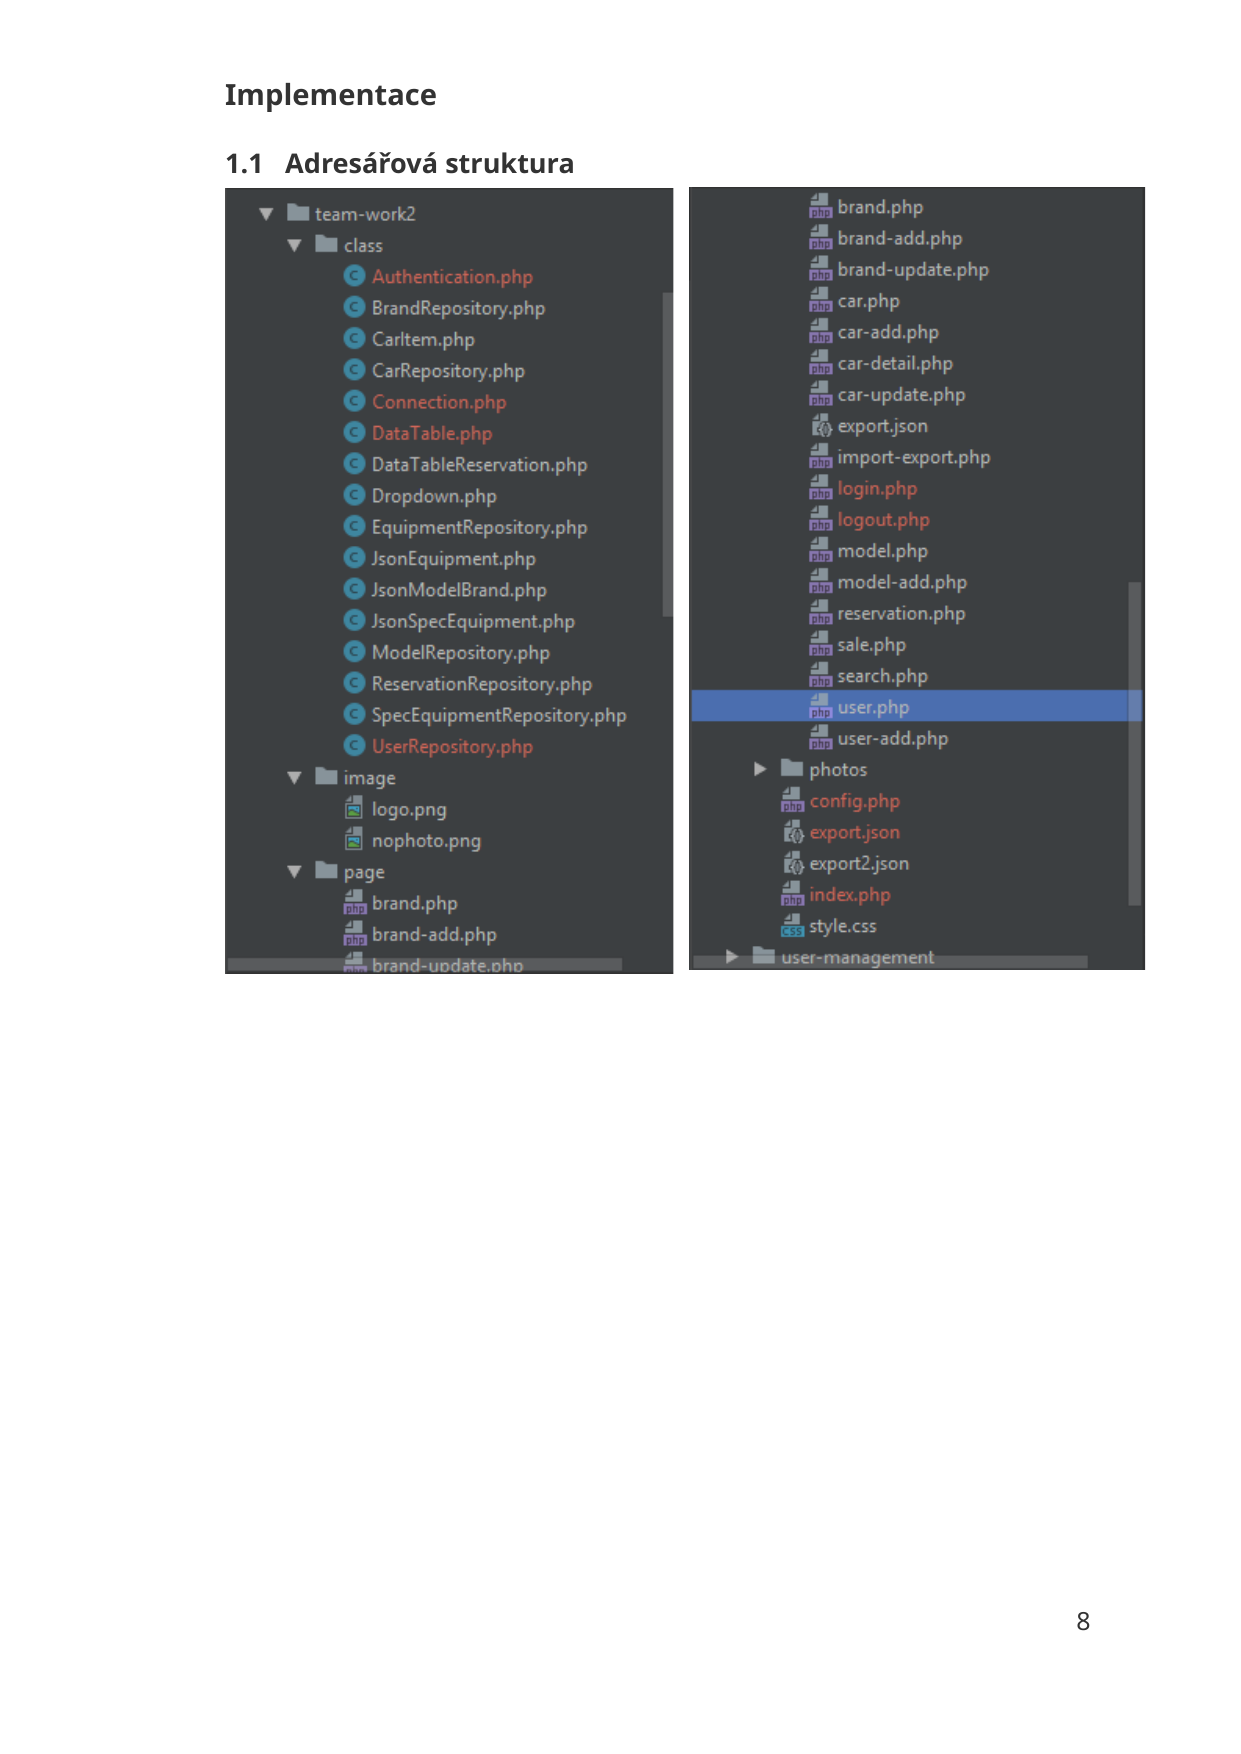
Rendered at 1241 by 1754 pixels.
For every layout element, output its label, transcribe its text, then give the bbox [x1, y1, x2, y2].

subtitle Implementace [225, 74, 1090, 113]
subtitle Adresářová struktura [225, 145, 1090, 182]
